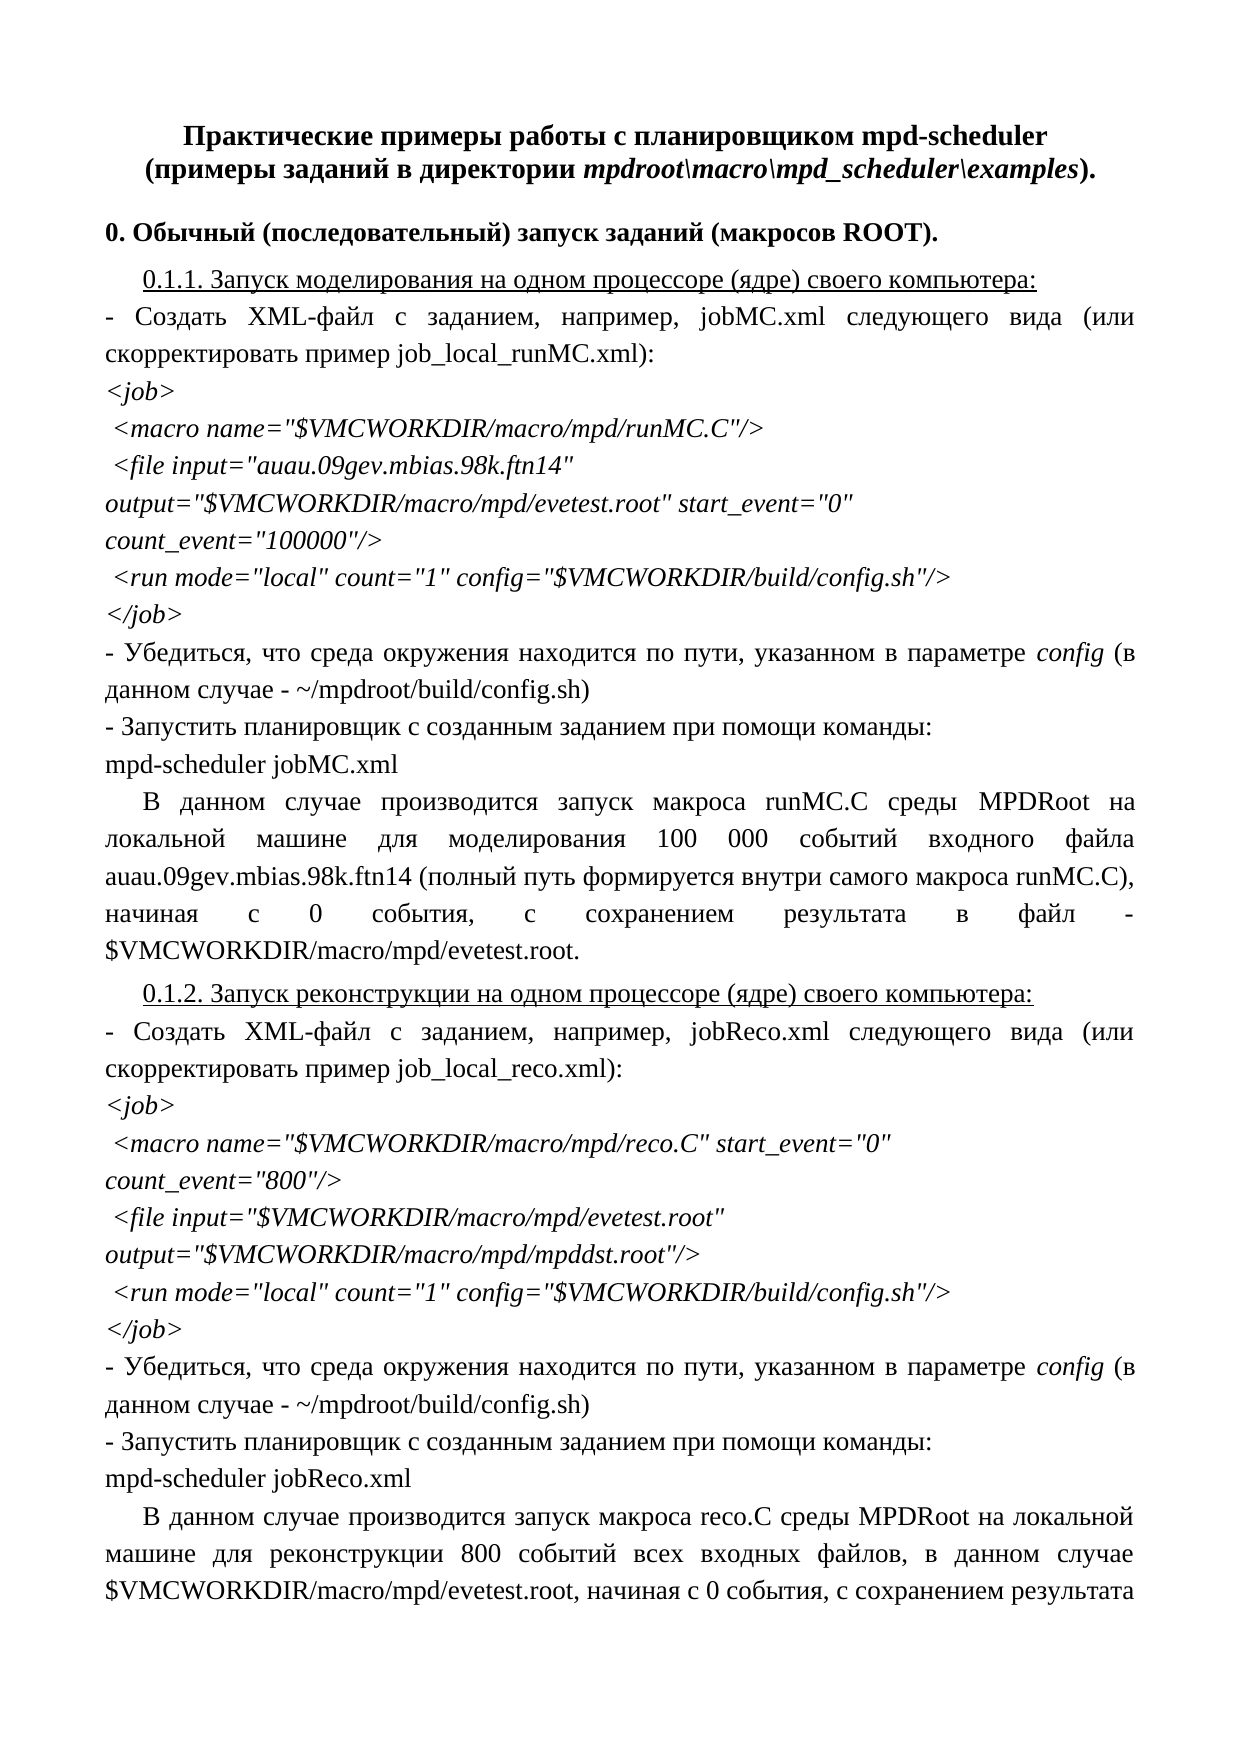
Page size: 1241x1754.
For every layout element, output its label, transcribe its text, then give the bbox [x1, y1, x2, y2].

text - Убедиться, что среда окружения находится по пути, указанном в параметре config (в данном случае - ~/mpdroot/build/config.sh) [105, 1351, 1136, 1419]
text mpd-scheduler jobReco.xml [105, 1462, 1136, 1493]
text В данном случае производится запуск макроса reco.C среды MPDRoot на локальной машине для реконструкции 800 событий всех входных файлов, в данном случае $VMCWORKDIR/macro/mpd/evetest.root, начиная с 0 события, с сохранением результата [105, 1500, 1136, 1605]
text </job> [105, 1313, 1136, 1344]
text - Запустить планировщик с созданным заданием при помощи команды: [105, 1425, 1136, 1456]
text - Создать XML-файл с заданием, например, jobMC.xml следующего вида (или скорректировать пример job_local_runMC.xml): [105, 300, 1136, 369]
text Практические примеры работы с планировщиком mpd-scheduler [67, 118, 1163, 152]
text <file input="auau.09gev.mbias.98k.ftn14" output="$VMCWORKDIR/macro/mpd/evetest.root" start_event="0" count_event="100000"/> [105, 449, 1136, 555]
text - Создать XML-файл с заданием, например, jobReco.xml следующего вида (или скорректировать пример job_local_reco.xml): [105, 1015, 1136, 1083]
text (примеры заданий в директории mpdroot\macro\mpd_scheduler\examples). [105, 152, 1136, 185]
text 0.1.1. Запуск моделирования на одном процессоре (ядре) своего компьютера: [105, 263, 1136, 294]
text <run mode="local" count="1" config="$VMCWORKDIR/build/config.sh"/> [105, 1276, 1136, 1307]
text 0.1.2. Запуск реконструкции на одном процессоре (ядре) своего компьютера: [105, 978, 1136, 1009]
text <job> [105, 1089, 1136, 1121]
text В данном случае производится запуск макроса runMC.C среды MPDRoot на локальной машине для моделирования 100 000 событий входного файла auau.09gev.mbias.98k.ftn14 (полный путь формируется внутри самого макроса runMC.C), начиная с 0 события, с сохранением результата в файл - $VMCWORKDIR/macro/mpd/evetest.root. [105, 785, 1136, 965]
text <job> [105, 375, 1136, 406]
text - Запустить планировщик с созданным заданием при помощи команды: [105, 711, 1136, 742]
text mpd-scheduler jobMC.xml [105, 748, 1136, 779]
text <macro name="$VMCWORKDIR/macro/mpd/reco.C" start_event="0" count_event="800"/> [105, 1127, 1136, 1195]
text 0. Обычный (последовательный) запуск заданий (макросов ROOT). [105, 216, 1136, 247]
text - Убедиться, что среда окружения находится по пути, указанном в параметре config (в данном случае - ~/mpdroot/build/config.sh) [105, 636, 1136, 704]
text </job> [105, 599, 1136, 630]
text <run mode="local" count="1" config="$VMCWORKDIR/build/config.sh"/> [105, 561, 1136, 592]
text <macro name="$VMCWORKDIR/macro/mpd/runMC.C"/> [105, 412, 1136, 443]
text <file input="$VMCWORKDIR/macro/mpd/evetest.root" output="$VMCWORKDIR/macro/mpd/mpddst.root"/> [105, 1201, 1136, 1270]
